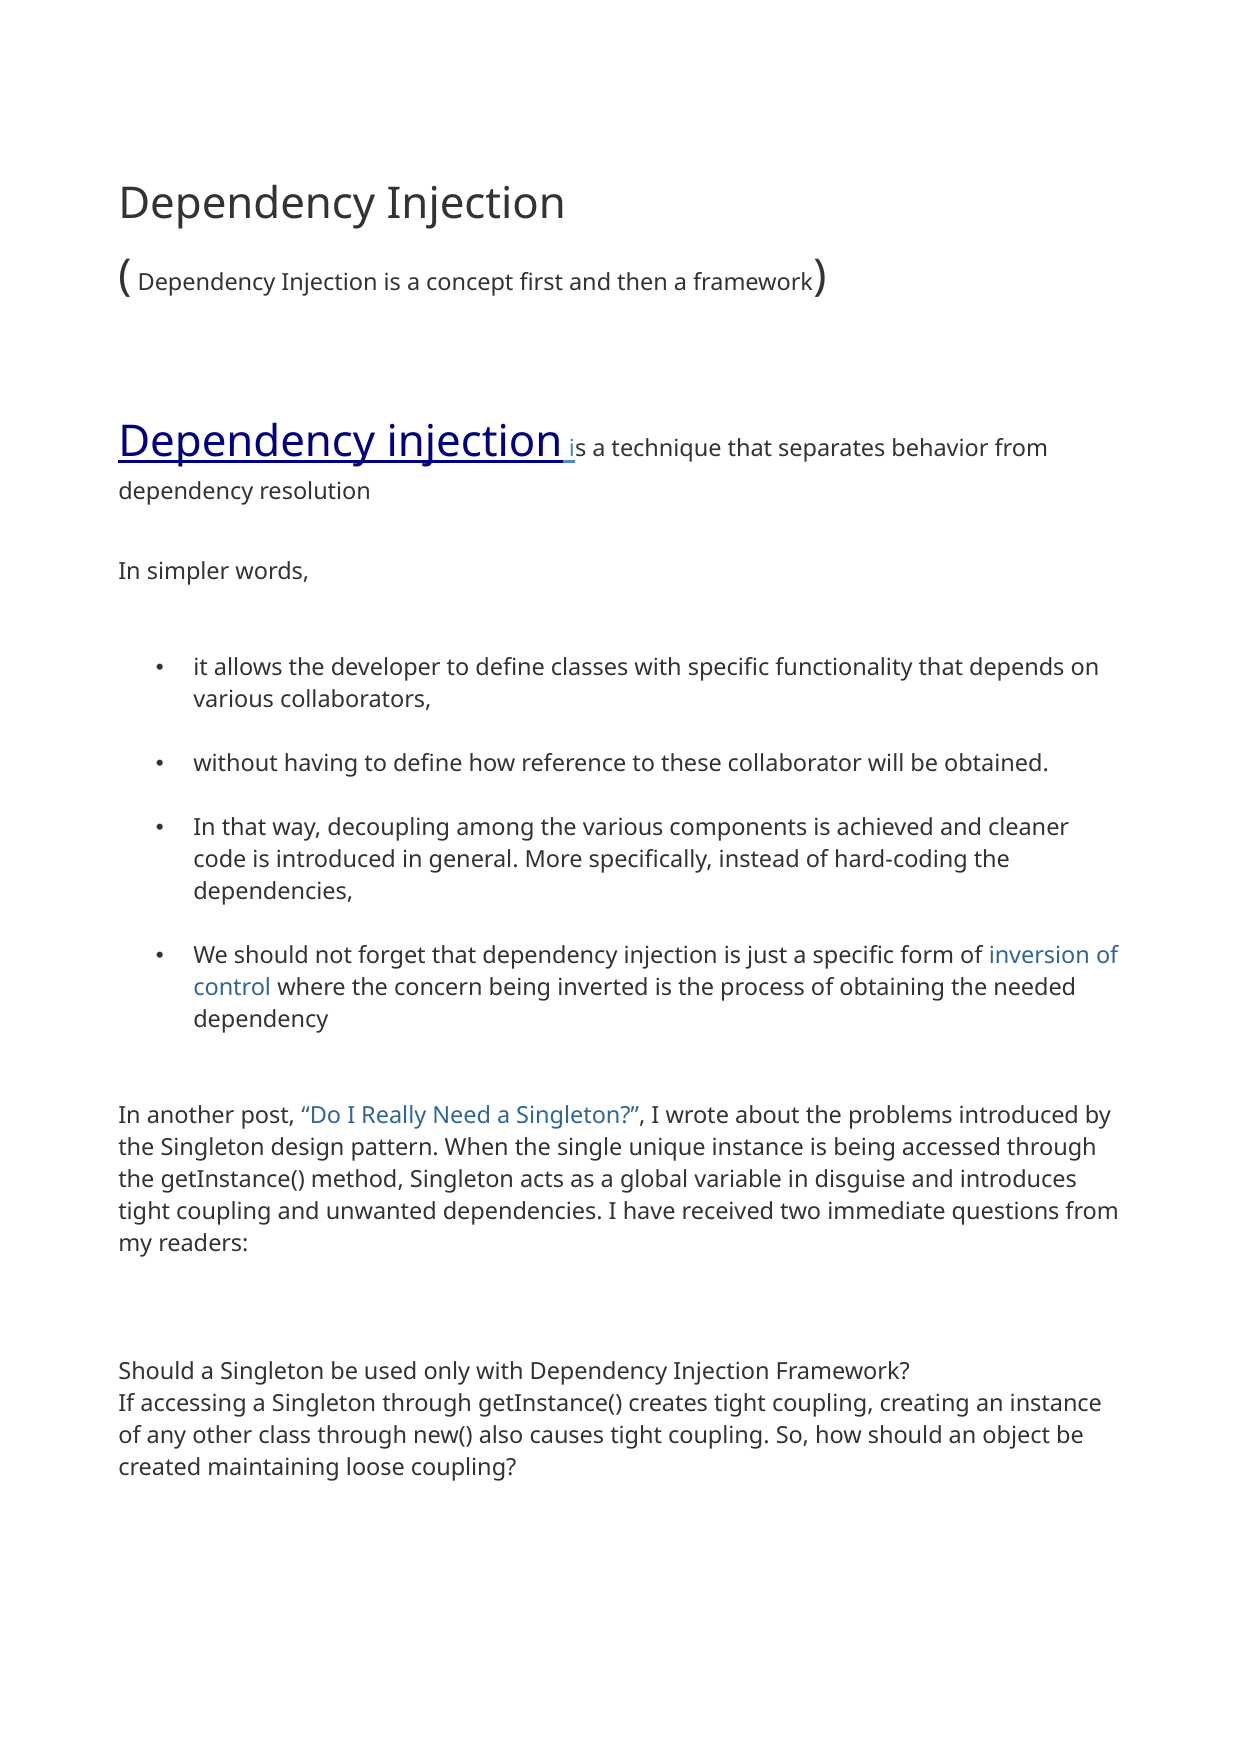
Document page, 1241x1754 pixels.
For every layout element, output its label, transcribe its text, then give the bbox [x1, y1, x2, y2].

list it allows the developer to define classes with specific functionality that depends on various collaborators, [156, 650, 1122, 714]
text ( Dependency Injection is a concept first and then a framework) [118, 244, 1122, 303]
list In that way, decoupling among the various components is achieved and cleaner code is introduced in general. More specifically, instead of hard-coding the dependencies, [156, 810, 1122, 906]
list without having to define how reference to these collaborator will be obtained. [156, 746, 1122, 778]
text Should a Singleton be used only with Dependency Injection Framework? If accessing a Singleton through getInstance() creates tight coupling, creating an instance of any other class through new() also causes tight coupling. So, how should an object be created maintaining loose coupling? [118, 1354, 1122, 1482]
list We should not forget that dependency injection is just a specific form of inversion of control where the concern being inverted is the process of obtaining the needed dependency [156, 938, 1122, 1034]
subtitle Dependency Injection [118, 172, 1122, 231]
text In another post, “Do I Really Need a Singleton?”, I wrote about the problems introduced by the Singleton design pattern. When the single unique instance is being accessed through the getInstance() method, Singleton acts as a global variable in disguise and introduces tight coupling and unwanted dependencies. I have received two immediate questions from my readers: [118, 1098, 1122, 1258]
text In simpler words, [118, 554, 1122, 586]
text Dependency injection is a technique that separates behavior from dependency resolution [118, 410, 1122, 506]
